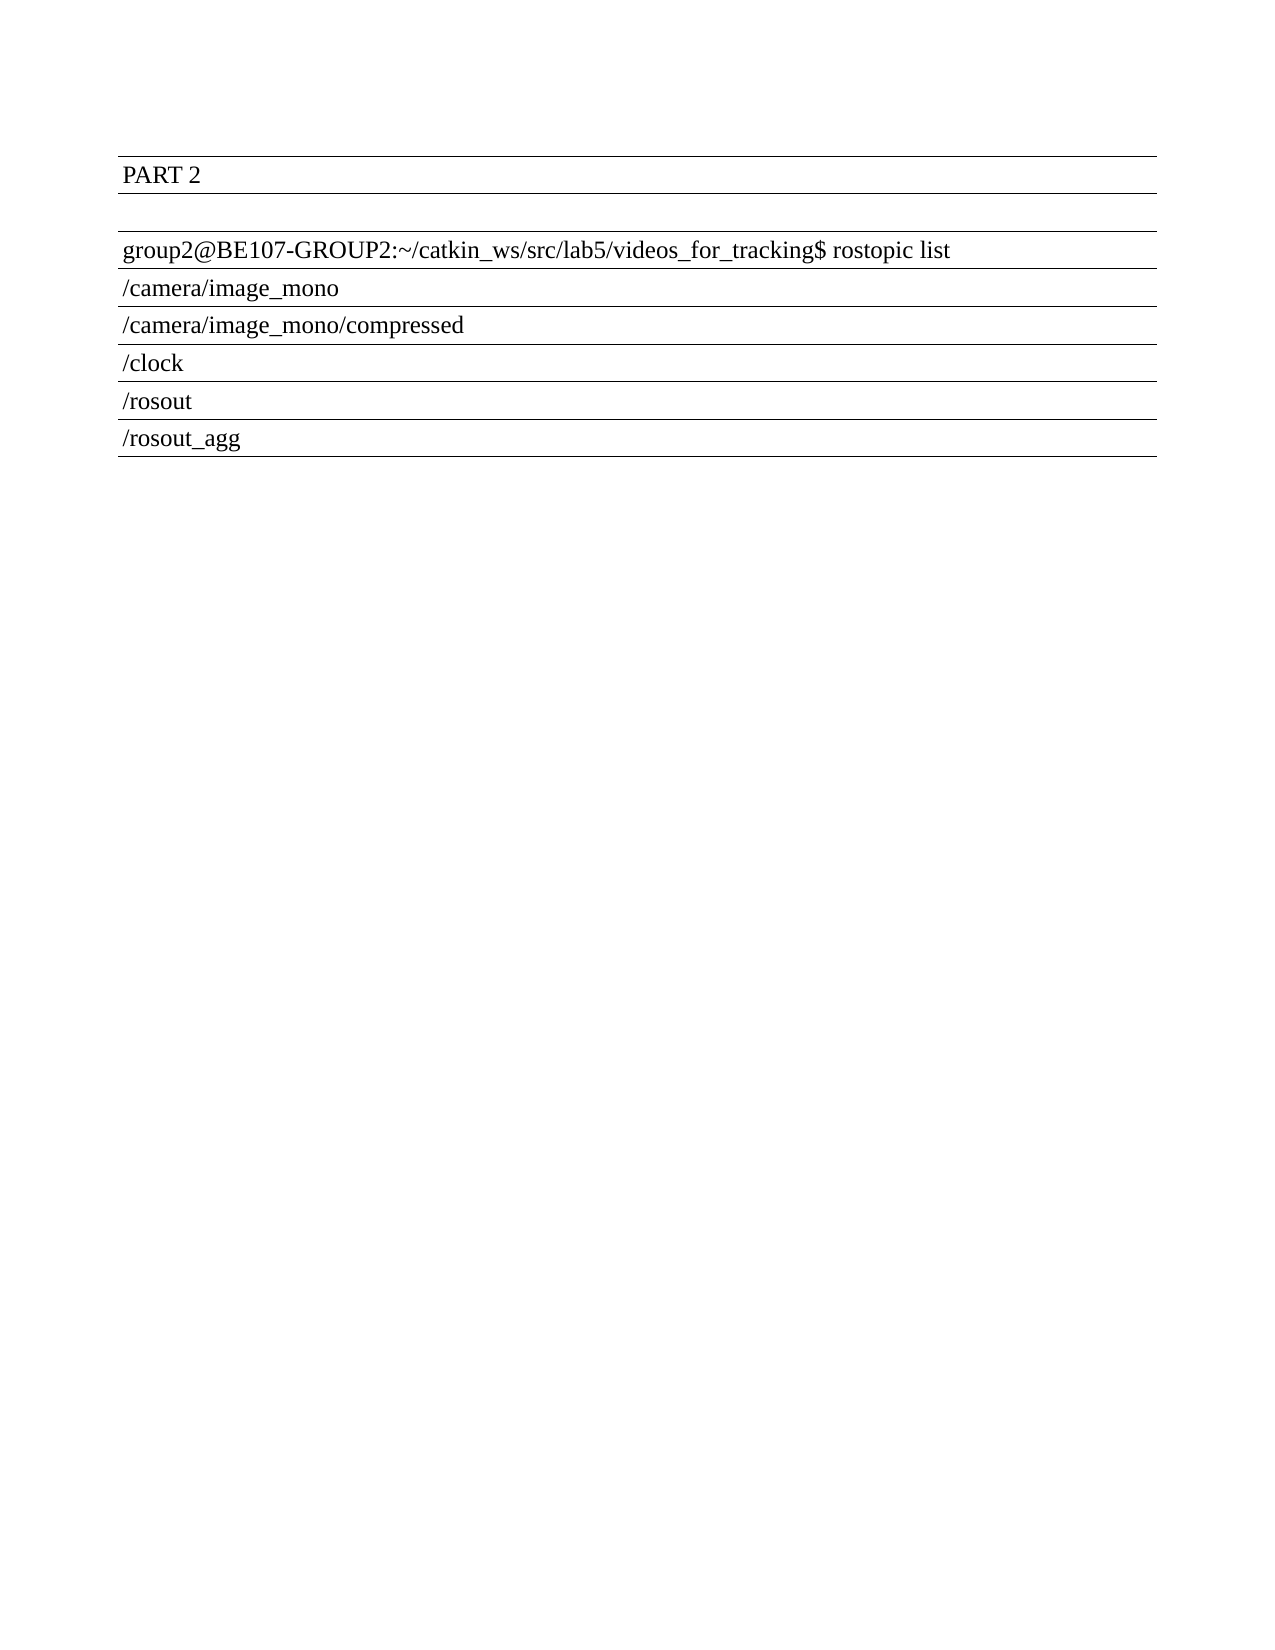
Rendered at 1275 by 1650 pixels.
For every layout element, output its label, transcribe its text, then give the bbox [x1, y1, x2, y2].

text /rosout_agg [118, 420, 1157, 456]
text PART 2 [118, 157, 1157, 193]
text /camera/image_mono [118, 269, 1157, 306]
text /camera/image_mono/compressed [118, 307, 1157, 344]
text /clock [118, 345, 1157, 381]
text group2@BE107-GROUP2:~/catkin_ws/src/lab5/videos_for_tracking$ rostopic list [118, 232, 1157, 268]
text /rosout [118, 382, 1157, 419]
